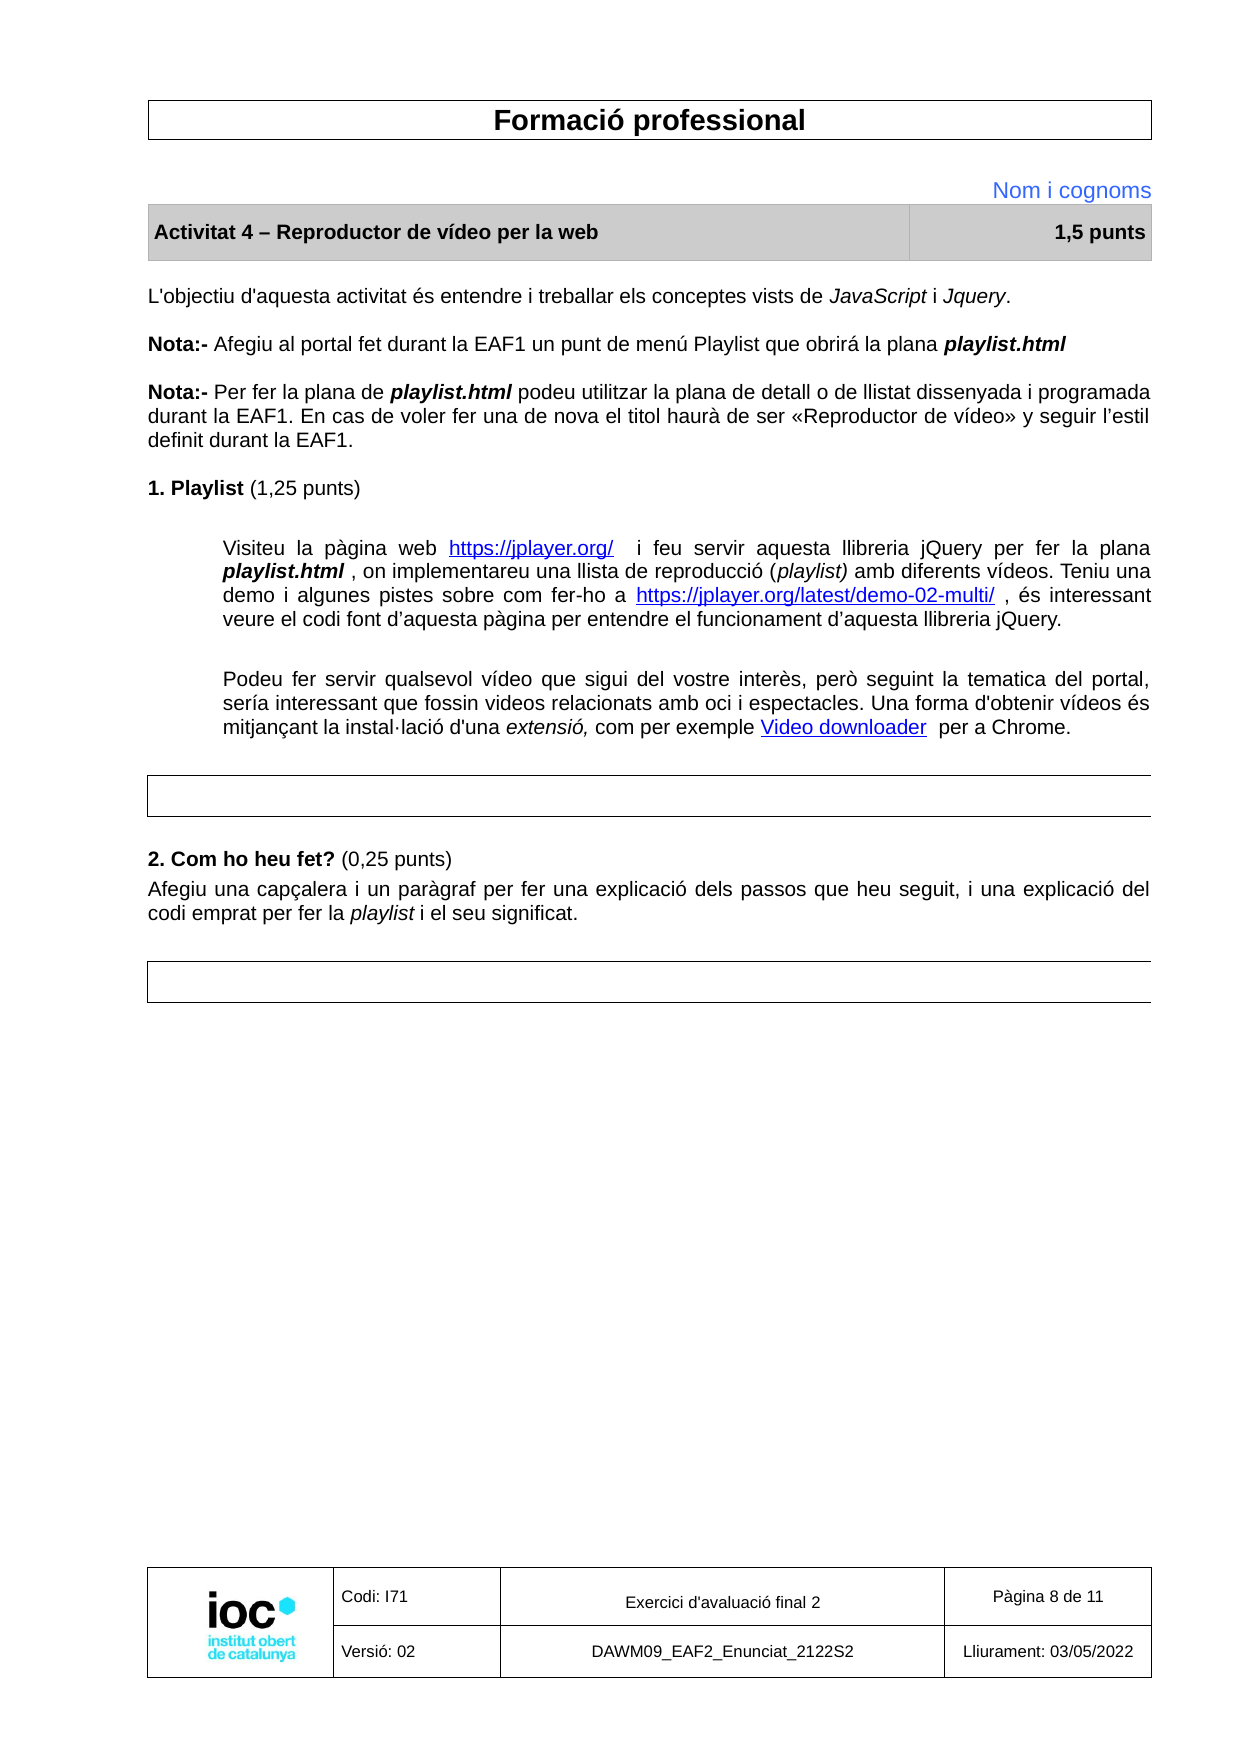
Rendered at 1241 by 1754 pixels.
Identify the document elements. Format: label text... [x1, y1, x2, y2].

table_header [148, 962, 1151, 1002]
text Nota:- Afegiu al portal fet durant la EAF1 un punt de menú Playlist que obrirá la plana playlist.html [148, 332, 1151, 356]
text 2. Com ho heu fet? (0,25 punts) [148, 847, 1151, 871]
text Afegiu una capçalera i un paràgraf per fer una explicació dels passos que heu seguit, i una explicació del codi emprat per fer la playlist i el seu significat. [148, 877, 1151, 925]
table_header 1,5 punts [910, 205, 1151, 260]
list Visiteu la pàgina web https://jplayer.org/ i feu servir aquesta llibreria jQuery per fer la plana playlist.html , on implementareu una llista de reproducció (playlist) amb diferents vídeos. Teniu una demo i algunes pistes sobre com fer-ho a https://jplayer.org/latest/demo-02-multi/ , és interessant veure el codi font d’aquesta pàgina per entendre el funcionament d’aquesta llibreria jQuery. [185, 535, 1151, 631]
text Nota:- Per fer la plana de playlist.html podeu utilitzar la plana de detall o de llistat dissenyada i programada durant la EAF1. En cas de voler fer una de nova el titol haurà de ser «Reproductor de vídeo» y seguir l’estil definit durant la EAF1. [148, 380, 1151, 452]
table_header [148, 776, 1151, 816]
picture [195, 1577, 309, 1673]
text 1. Playlist (1,25 punts) [148, 476, 1151, 499]
text L'objectiu d'aquesta activitat és entendre i treballar els conceptes vists de JavaScript i Jquery. [148, 284, 1151, 308]
list Podeu fer servir qualsevol vídeo que sigui del vostre interès, però seguint la tematica del portal, sería interessant que fossin videos relacionats amb oci i espectacles. Una forma d'obtenir vídeos és mitjançant la instal·lació d'una extensió, com per exemple Video downloader per a Chrome. [185, 667, 1151, 739]
table_header Activitat 4 – Reproductor de vídeo per la web [149, 205, 909, 260]
